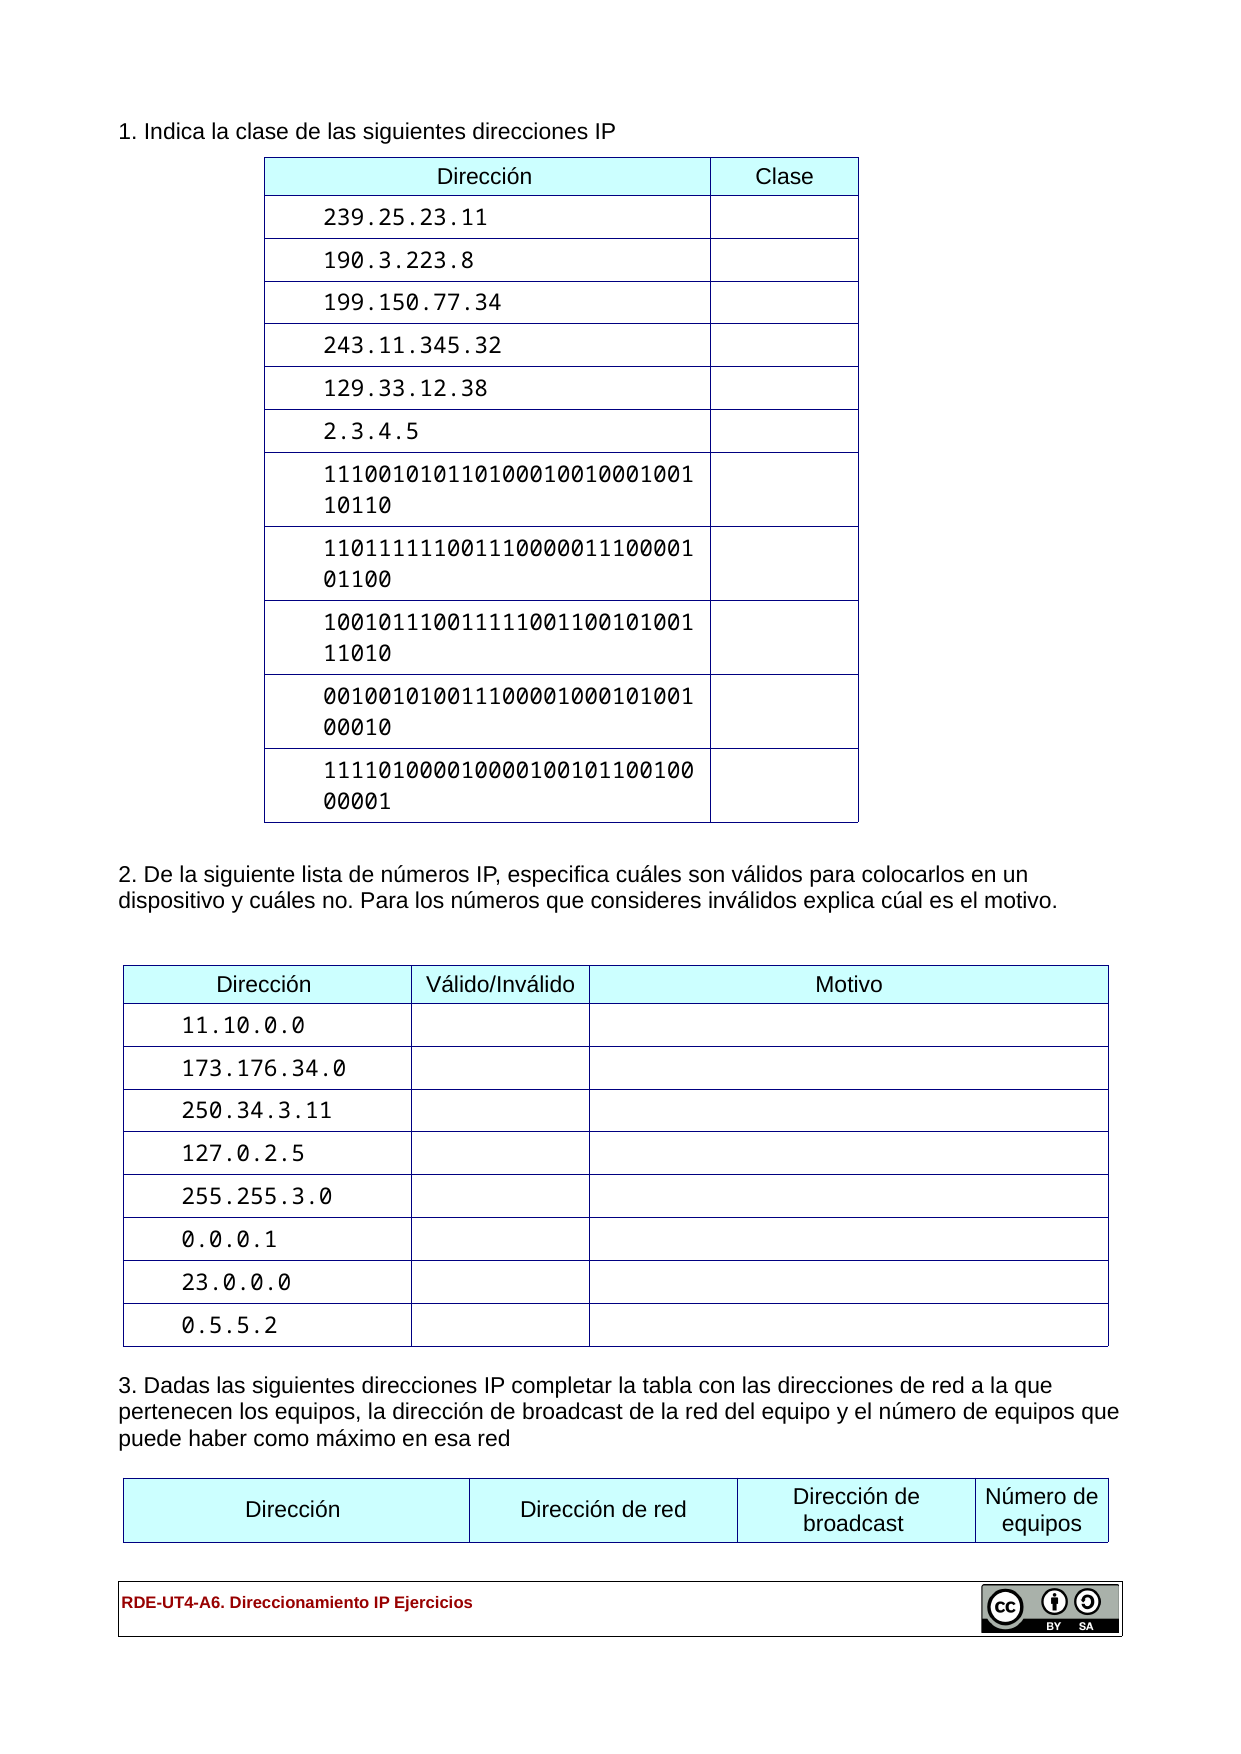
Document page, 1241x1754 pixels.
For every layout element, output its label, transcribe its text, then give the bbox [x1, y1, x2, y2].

table_cell [711, 453, 858, 526]
table_cell 250.34.3.11 [124, 1090, 411, 1131]
table_cell [412, 1261, 589, 1303]
table_cell 2.3.4.5 [265, 410, 710, 452]
table_cell 129.33.12.38 [265, 367, 710, 409]
table_cell [590, 1004, 1108, 1046]
table_cell [711, 675, 858, 748]
table_cell 23.0.0.0 [124, 1261, 411, 1303]
table_cell [590, 1047, 1108, 1089]
text 2. De la siguiente lista de números IP, especifica cuáles son válidos para colocarlos en un dispositivo y cuáles no. Para los números que consideres inválidos explica cúal es el motivo. [118, 861, 1122, 914]
table_cell [590, 1090, 1108, 1131]
table_header Dirección de red [470, 1479, 737, 1542]
table_cell 255.255.3.0 [124, 1175, 411, 1217]
table_cell [590, 1175, 1108, 1217]
table_cell [412, 1004, 589, 1046]
table_cell [412, 1175, 589, 1217]
table_cell [412, 1047, 589, 1089]
table_cell [711, 527, 858, 600]
table_header Clase [711, 158, 858, 195]
table_header Válido/Inválido [412, 966, 589, 1003]
table_header Dirección [265, 158, 710, 195]
table_cell 239.25.23.11 [265, 196, 710, 238]
table_cell [711, 239, 858, 281]
table_cell [711, 324, 858, 366]
table_cell [412, 1090, 589, 1131]
table_cell [711, 367, 858, 409]
table_cell 199.150.77.34 [265, 282, 710, 323]
table_cell 10010111001111100110010100111010 [265, 601, 710, 674]
table_cell 11100101011010001001000100110110 [265, 453, 710, 526]
table_cell [590, 1218, 1108, 1260]
table_cell 173.176.34.0 [124, 1047, 411, 1089]
table_cell 00100101001110000100010100100010 [265, 675, 710, 748]
table_cell 127.0.2.5 [124, 1132, 411, 1174]
table_cell [711, 282, 858, 323]
table_cell 11011111100111000001110000101100 [265, 527, 710, 600]
table_header Número de equipos [976, 1479, 1108, 1542]
table_cell 11.10.0.0 [124, 1004, 411, 1046]
table_cell [412, 1132, 589, 1174]
table_header Motivo [590, 966, 1108, 1003]
table_header Dirección de broadcast [738, 1479, 975, 1542]
table_cell [711, 749, 858, 822]
table_cell [711, 601, 858, 674]
text 3. Dadas las siguientes direcciones IP completar la tabla con las direcciones de red a la que pertenecen los equipos, la dirección de broadcast de la red del equipo y el número de equipos que puede haber como máximo en esa red [118, 1372, 1122, 1451]
table_cell 0.0.0.1 [124, 1218, 411, 1260]
table_cell [590, 1304, 1108, 1346]
table_cell 190.3.223.8 [265, 239, 710, 281]
table_cell 11110100001000010010110010000001 [265, 749, 710, 822]
table_cell [590, 1261, 1108, 1303]
table_header Dirección [124, 966, 411, 1003]
table_cell [412, 1218, 589, 1260]
table_cell [711, 196, 858, 238]
table_header Dirección [124, 1479, 469, 1542]
table_cell [590, 1132, 1108, 1174]
picture [981, 1584, 1119, 1633]
table_cell 0.5.5.2 [124, 1304, 411, 1346]
table_cell [711, 410, 858, 452]
text 1. Indica la clase de las siguientes direcciones IP [118, 118, 1122, 144]
table_cell 243.11.345.32 [265, 324, 710, 366]
table_cell [412, 1304, 589, 1346]
